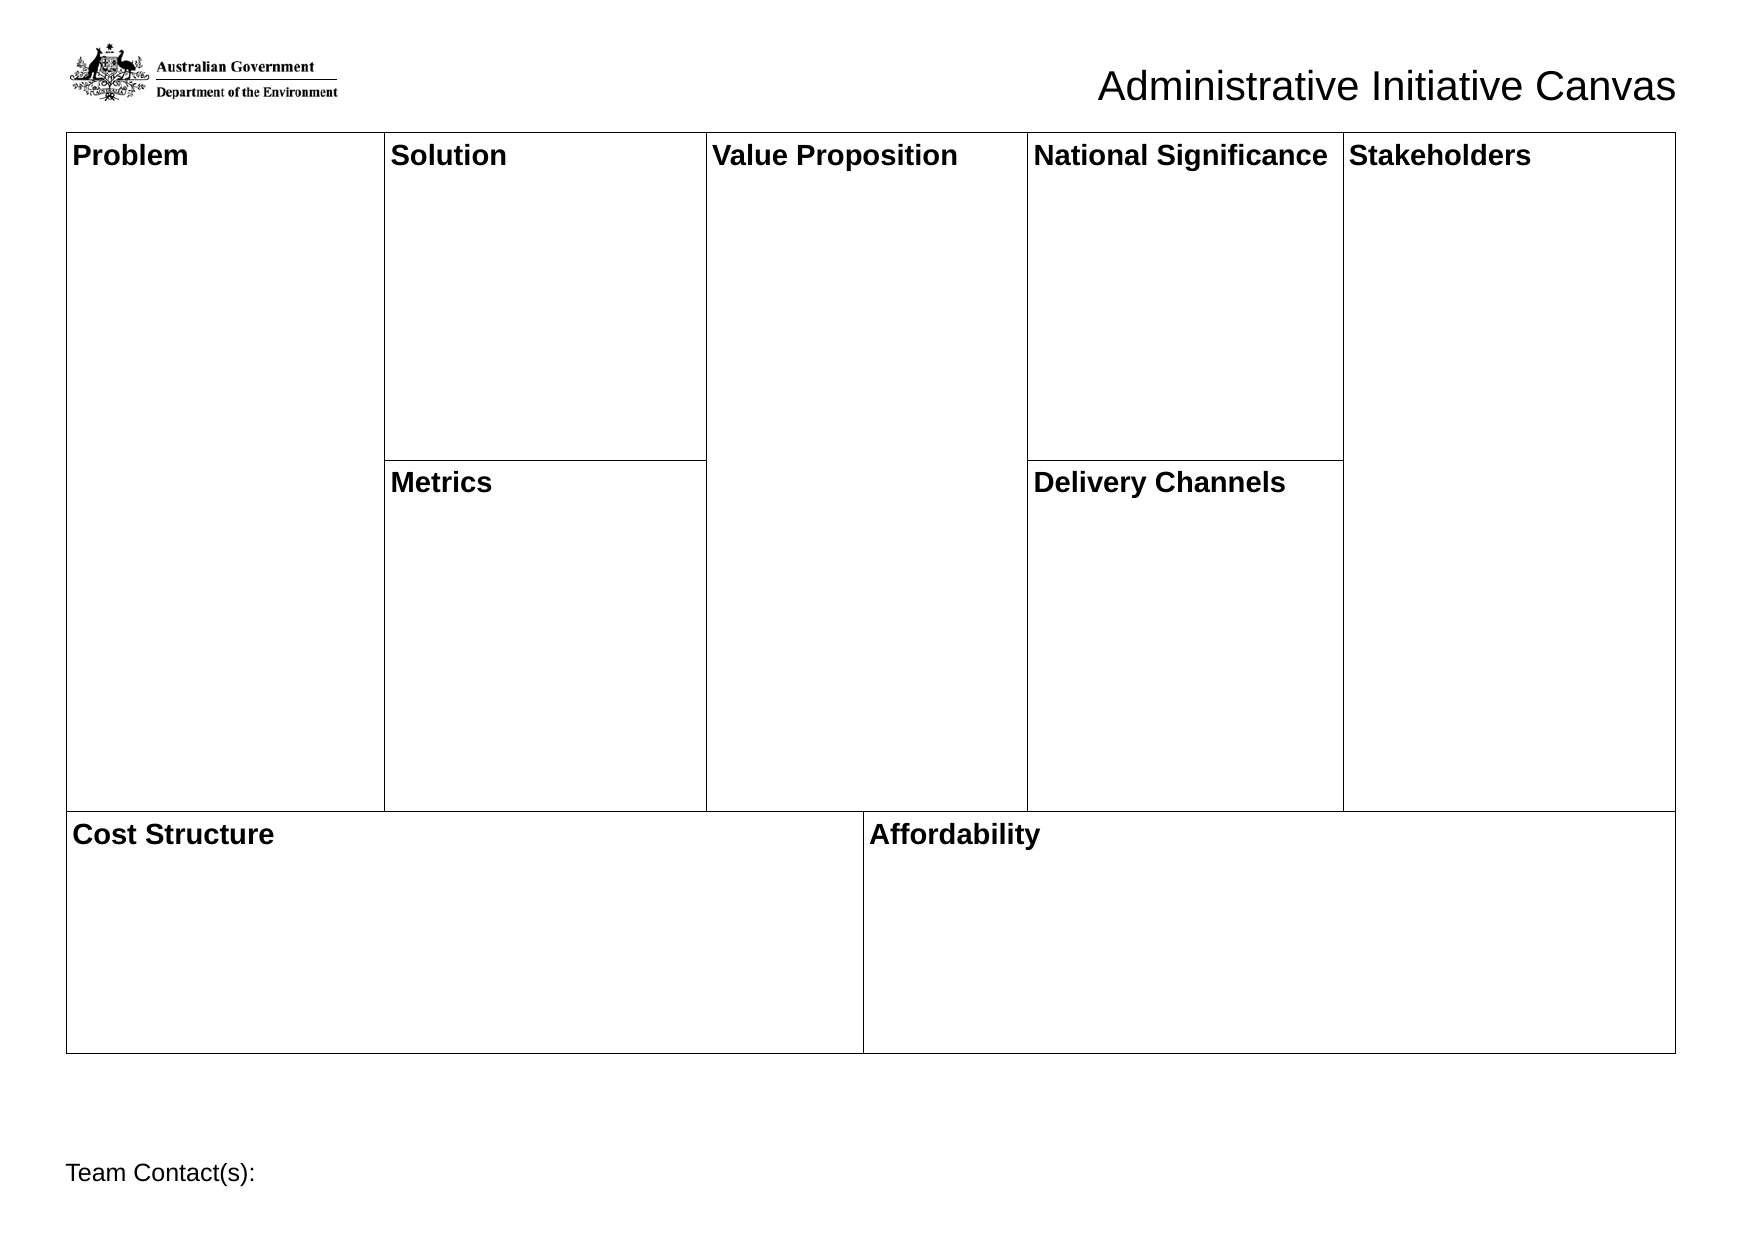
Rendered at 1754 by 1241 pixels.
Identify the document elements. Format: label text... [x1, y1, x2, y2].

table_header Value Proposition [707, 133, 1027, 811]
picture [67, 36, 379, 117]
table_cell Affordability [864, 812, 1675, 1053]
table_cell Cost Structure [67, 812, 863, 1053]
table_header Problem [67, 133, 384, 811]
table_header Solution [385, 133, 706, 459]
table_cell Delivery Channels [1028, 461, 1343, 811]
table_cell Metrics [385, 461, 706, 811]
table_header National Significance [1028, 133, 1343, 459]
table_header Stakeholders [1344, 133, 1675, 811]
